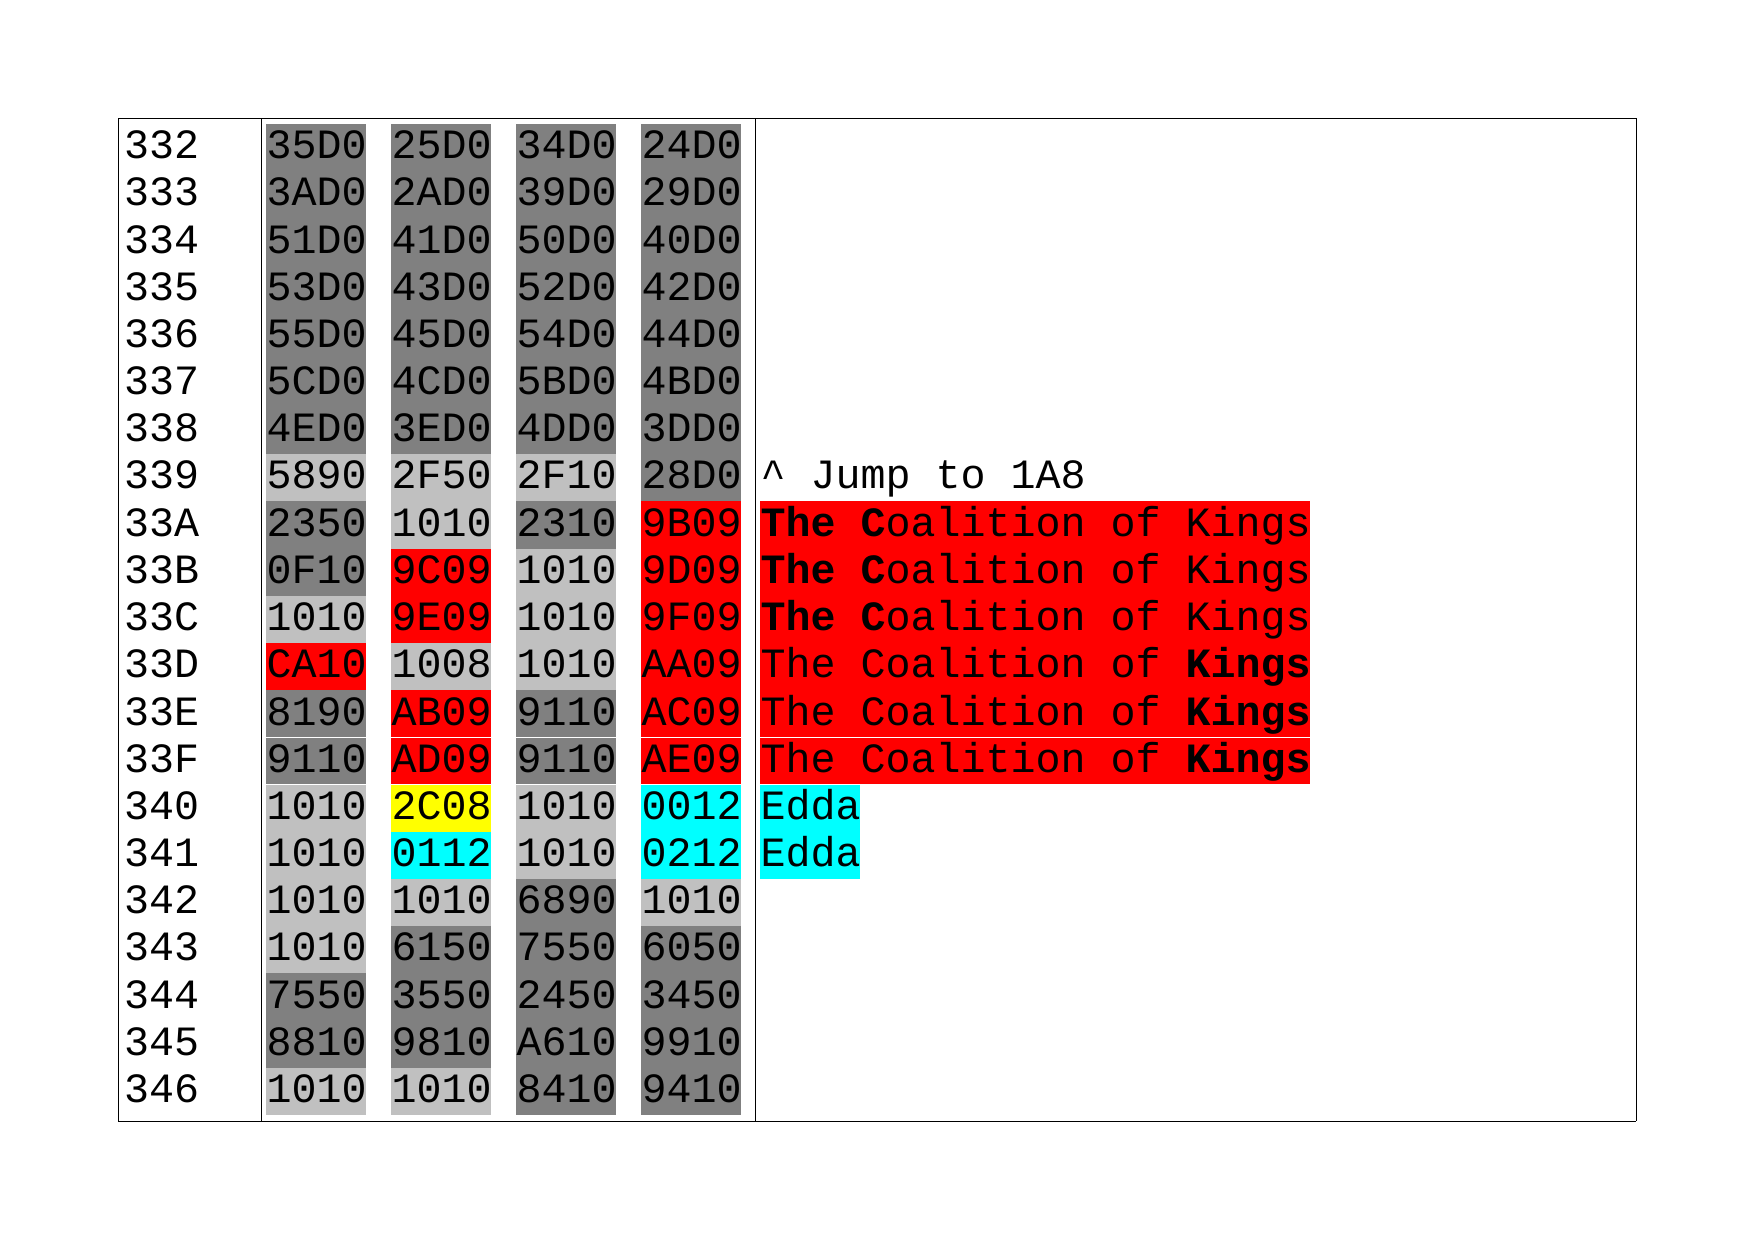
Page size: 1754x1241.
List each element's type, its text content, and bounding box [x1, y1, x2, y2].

table_header 332 333 334 335 336 337 338 339 33A 33B 33C 33D 33E 33F 340 341 342 343 344 345 346 [119, 119, 261, 1121]
table_header ^ Jump to 1A8 The Coalition of Kings The Coalition of Kings The Coalition of Kings The Coalition of Kings The Coalition of Kings The Coalition of Kings Edda Edda [756, 119, 1636, 1121]
table_header 35D0 25D0 34D0 24D0 3AD0 2AD0 39D0 29D0 51D0 41D0 50D0 40D0 53D0 43D0 52D0 42D0 55D0 45D0 54D0 44D0 5CD0 4CD0 5BD0 4BD0 4ED0 3ED0 4DD0 3DD0 5890 2F50 2F10 28D0 2350 1010 2310 9B09 0F10 9C09 1010 9D09 1010 9E09 1010 9F09 CA10 1008 1010 AA09 8190 AB09 9110 AC09 9110 AD09 9110 AE09 1010 2C08 1010 0012 1010 0112 1010 0212 1010 1010 6890 1010 1010 6150 7550 6050 7550 3550 2450 3450 8810 9810 A610 9910 1010 1010 8410 9410 [262, 119, 755, 1121]
